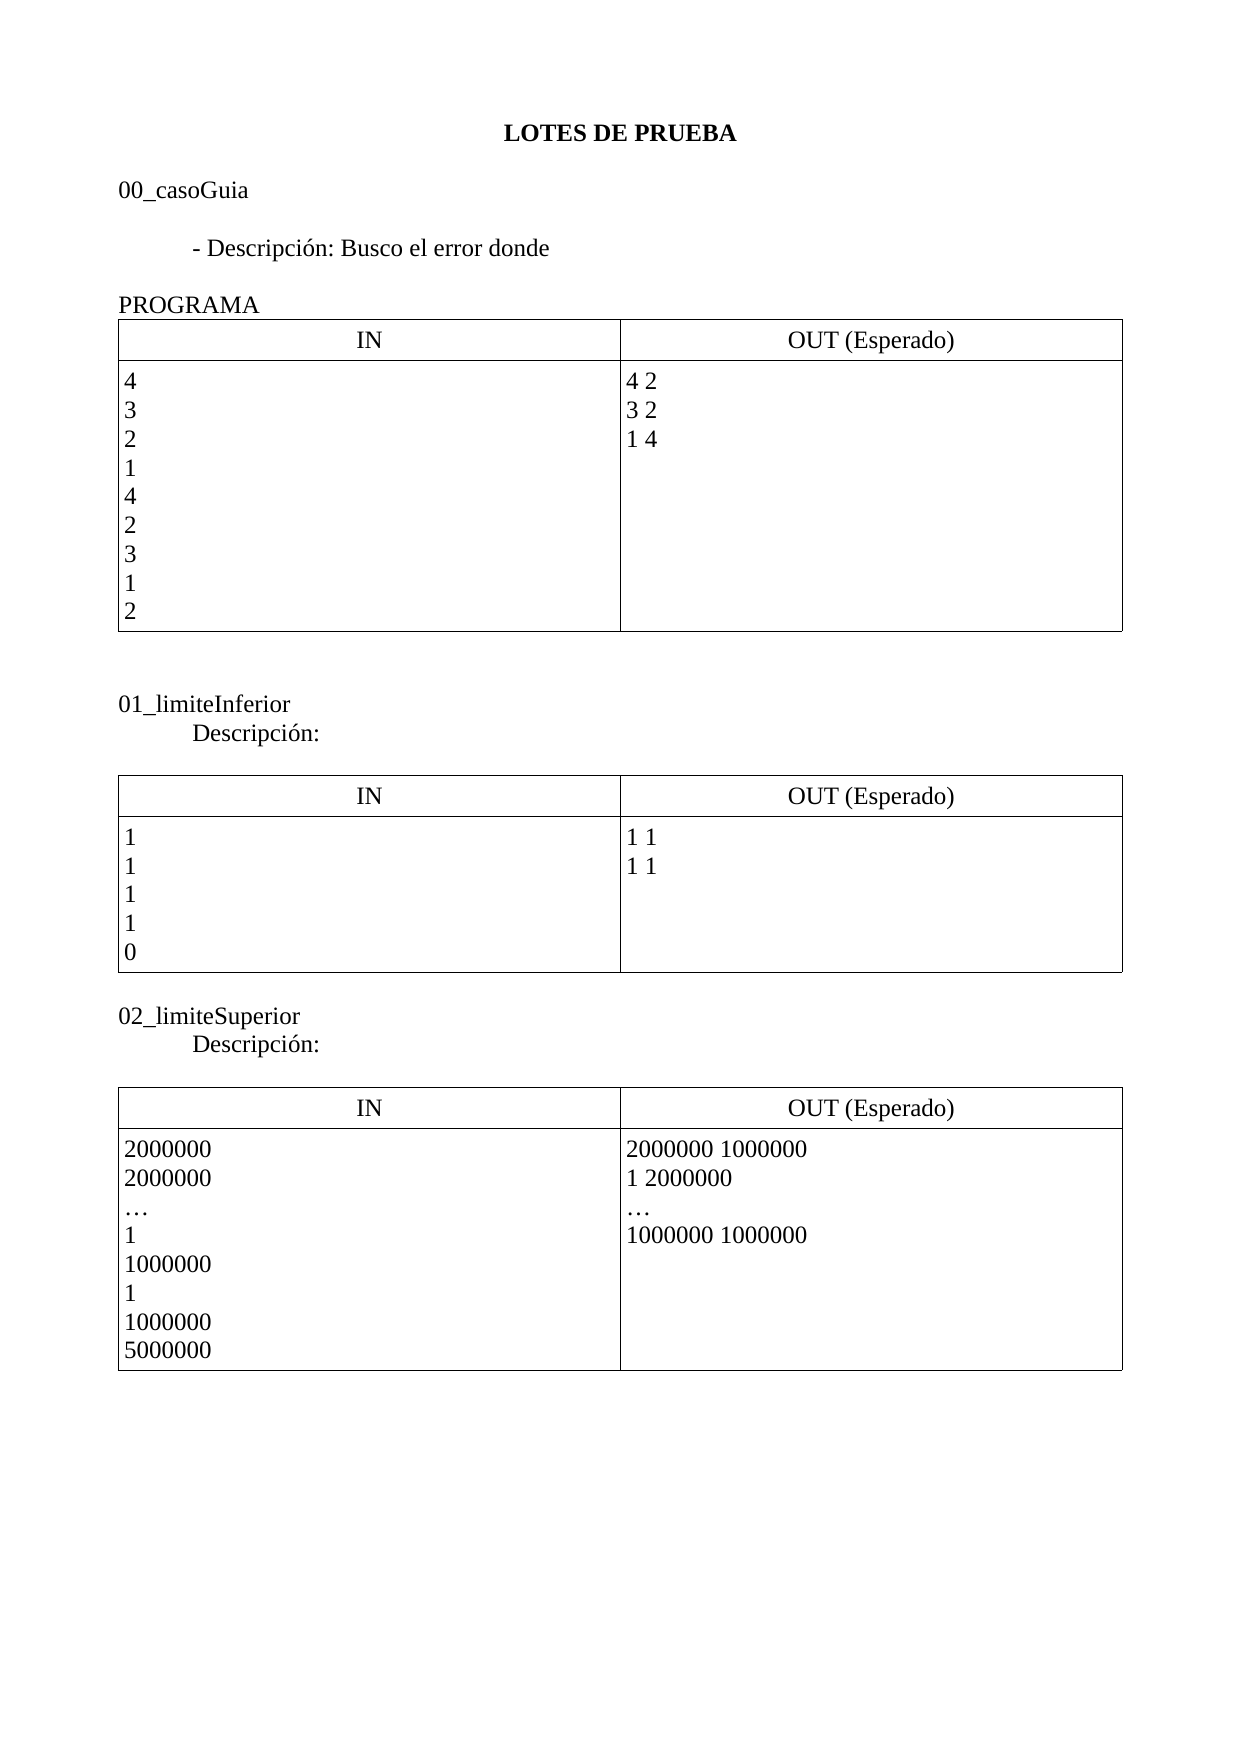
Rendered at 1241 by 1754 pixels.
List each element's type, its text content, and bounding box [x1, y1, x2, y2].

table_cell 4 3 2 1 4 2 3 1 2 [119, 361, 620, 631]
text 00_casoGuia [118, 176, 1122, 204]
table_header OUT (Esperado) [621, 776, 1122, 816]
text - Descripción: Busco el error donde [118, 233, 1122, 262]
table_cell 1 1 1 1 0 [119, 817, 620, 972]
table_header IN [119, 320, 620, 360]
table_cell 4 2 3 2 1 4 [621, 361, 1122, 631]
text Descripción: [118, 1029, 1122, 1058]
table_header OUT (Esperado) [621, 320, 1122, 360]
text Descripción: [118, 718, 1122, 746]
table_header IN [119, 776, 620, 816]
table_cell 2000000 1000000 1 2000000 … 1000000 1000000 [621, 1129, 1122, 1370]
table_header OUT (Esperado) [621, 1088, 1122, 1128]
text LOTES DE PRUEBA [118, 118, 1122, 147]
text 02_limiteSuperior [118, 1001, 1122, 1029]
table_header IN [119, 1088, 620, 1128]
table_cell 1 1 1 1 [621, 817, 1122, 972]
table_cell 2000000 2000000 … 1 1000000 1 1000000 5000000 [119, 1129, 620, 1370]
text 01_limiteInferior [118, 689, 1122, 718]
text PROGRAMA [118, 291, 1122, 319]
